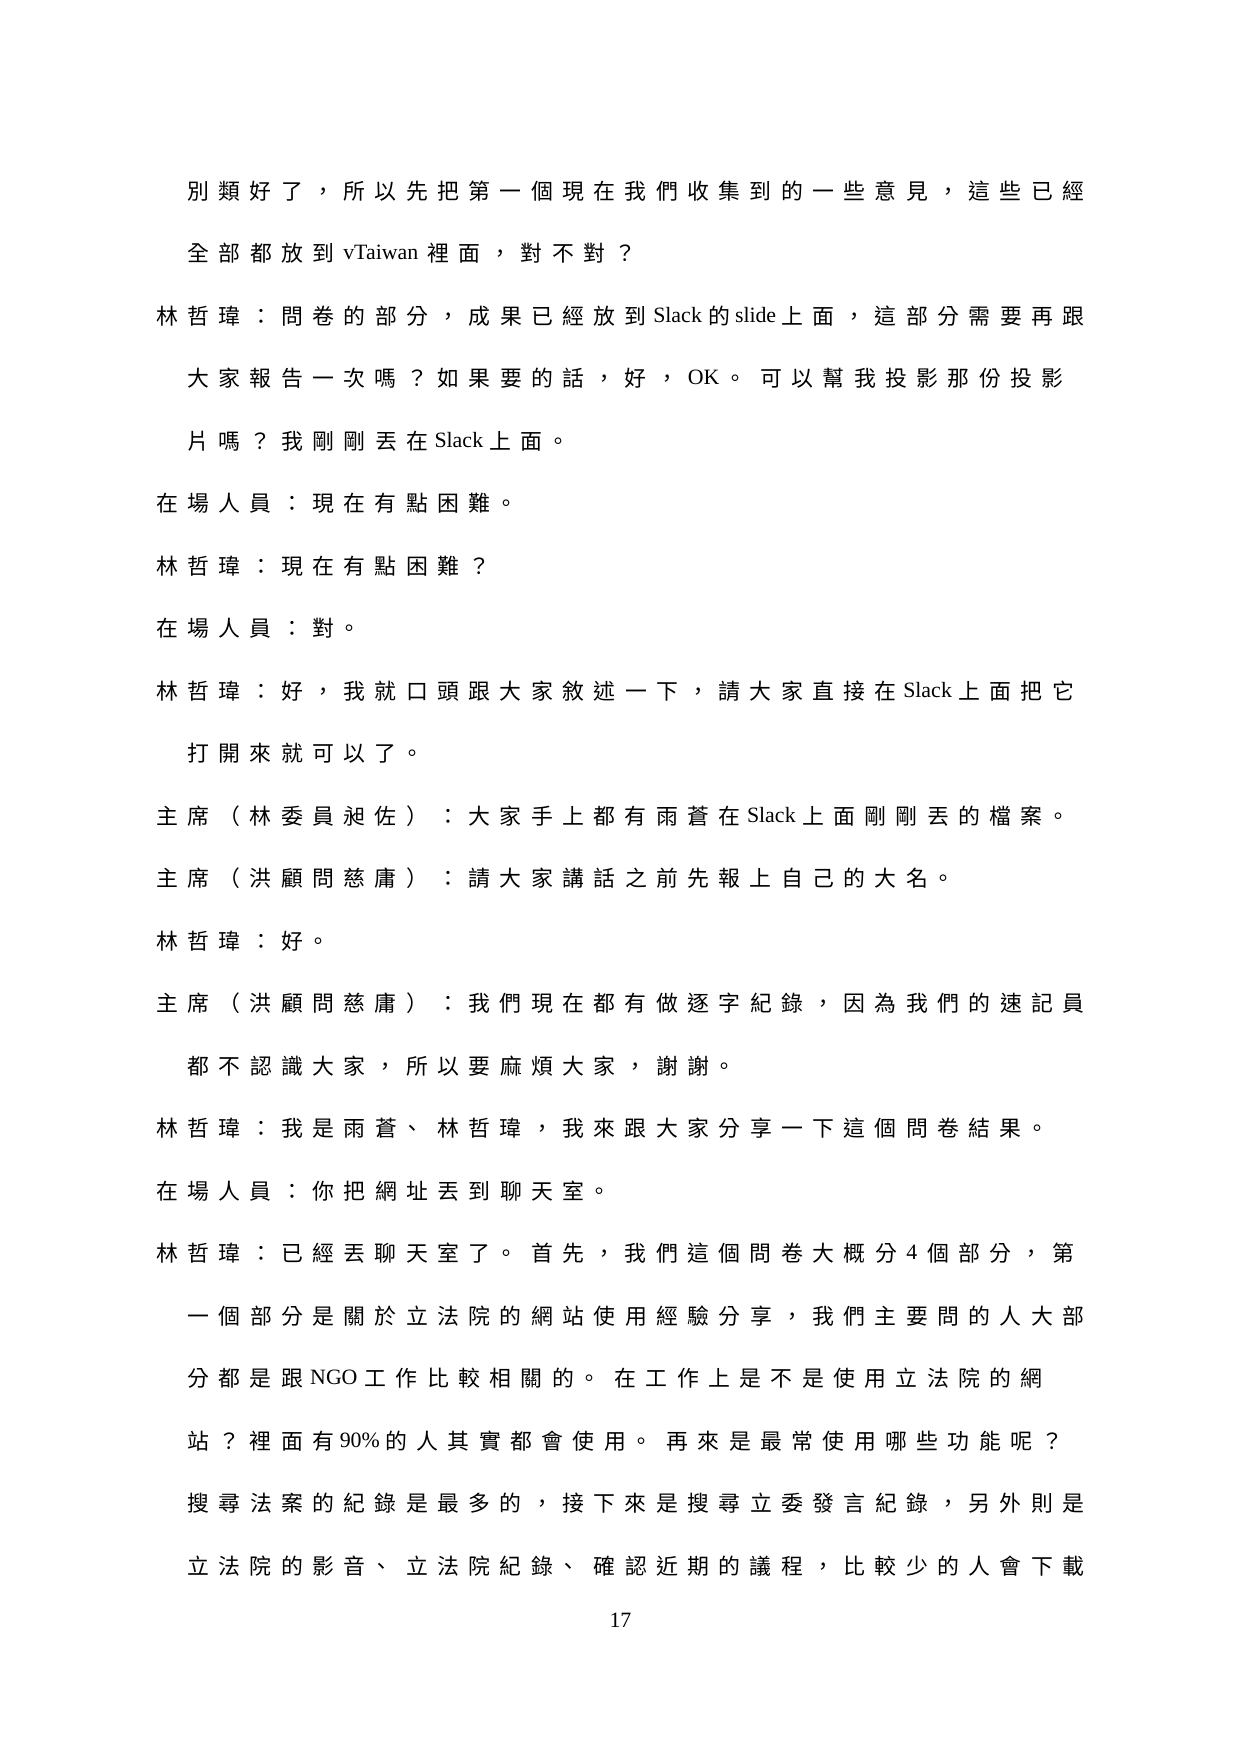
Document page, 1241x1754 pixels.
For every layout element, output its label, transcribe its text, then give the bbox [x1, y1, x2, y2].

text 林哲瑋：現在有點困難？ [151, 533, 1089, 596]
text 別類好了，所以先把第一個現在我們收集到的一些意見，這些已經全部都放到vTaiwan裡面，對不對？ [173, 158, 1089, 283]
text 主席（林委員昶佐）：大家手上都有雨蒼在Slack上面剛剛丟的檔案。 [151, 783, 1089, 846]
text 林哲瑋：問卷的部分，成果已經放到Slack的slide上面，這部分需要再跟大家報告一次嗎？如果要的話，好，OK。可以幫我投影那份投影片嗎？我剛剛丟在Slack上面。 [151, 283, 1089, 471]
text 林哲瑋：好。 [151, 908, 1089, 971]
text 在場人員：對。 [151, 596, 1089, 658]
text 林哲瑋：好，我就口頭跟大家敘述一下，請大家直接在Slack上面把它打開來就可以了。 [151, 658, 1089, 783]
text 在場人員：你把網址丟到聊天室。 [151, 1158, 1089, 1221]
text 主席（洪顧問慈庸）：我們現在都有做逐字紀錄，因為我們的速記員都不認識大家，所以要麻煩大家，謝謝。 [151, 971, 1089, 1096]
text 在場人員：現在有點困難。 [151, 471, 1089, 533]
text 林哲瑋：已經丟聊天室了。首先，我們這個問卷大概分4個部分，第一個部分是關於立法院的網站使用經驗分享，我們主要問的人大部分都是跟NGO工作比較相關的。在工作上是不是使用立法院的網站？裡面有90%的人其實都會使用。再來是最常使用哪些功能呢？搜尋法案的紀錄是最多的，接下來是搜尋立委發言紀錄，另外則是立法院的影音、立法院紀錄、確認近期的議程，比較少的人會下載 [151, 1221, 1089, 1596]
text 林哲瑋：我是雨蒼、林哲瑋，我來跟大家分享一下這個問卷結果。 [151, 1096, 1089, 1158]
text 主席（洪顧問慈庸）：請大家講話之前先報上自己的大名。 [151, 846, 1089, 908]
